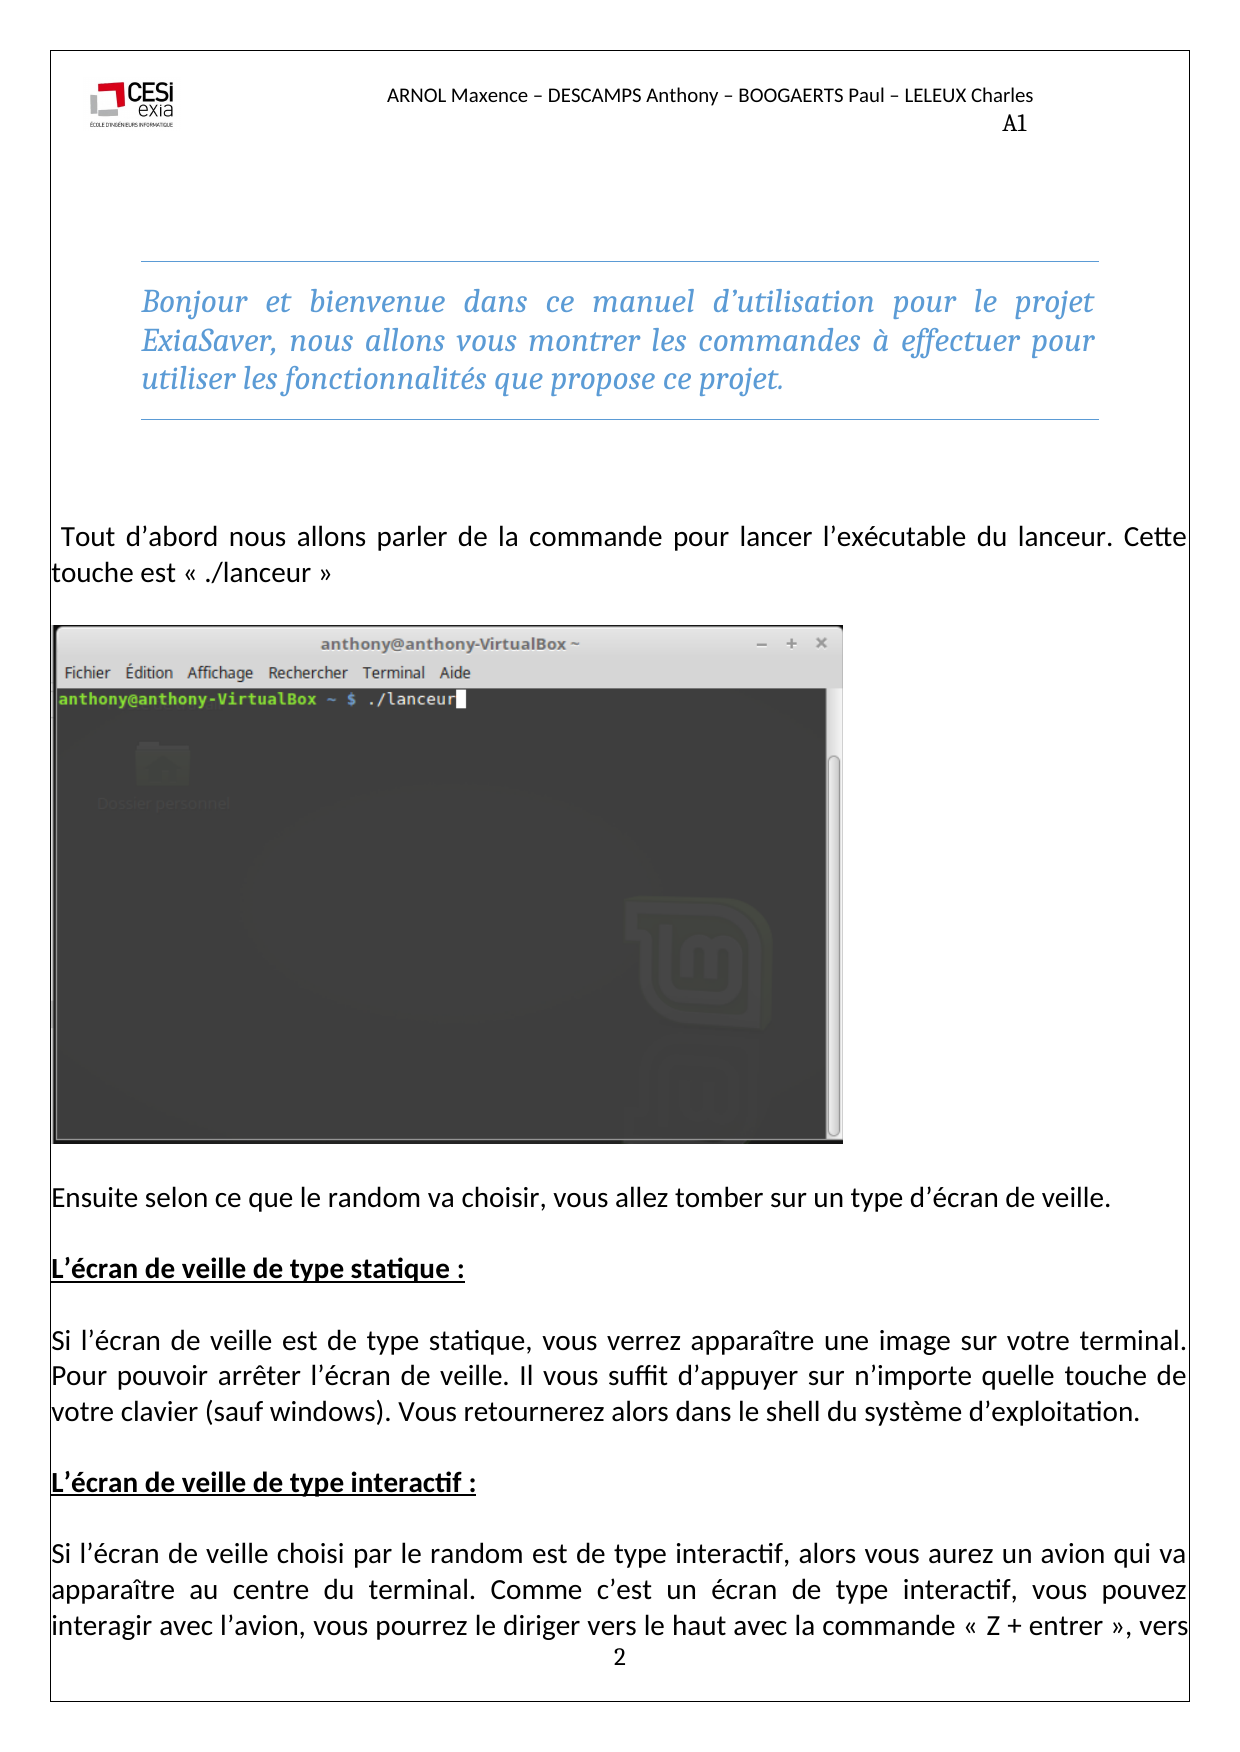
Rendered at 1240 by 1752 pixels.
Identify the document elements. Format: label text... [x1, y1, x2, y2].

text Si l’écran de veille choisi par le random est de type interactif, alors vous aurez un avion qui va apparaître au centre du terminal. Comme c’est un écran de type interactif, vous pouvez interagir avec l’avion, vous pourrez le diriger vers le haut avec la commande « Z + entrer », vers [51, 1535, 1189, 1642]
text Bonjour et bienvenue dans ce manuel d’utilisation pour le projet ExiaSaver, nous allons vous montrer les commandes à effectuer pour utiliser les fonctionnalités que propose ce projet. [141, 262, 1099, 419]
text L’écran de veille de type statique : [51, 1250, 1189, 1286]
text Tout d’abord nous allons parler de la commande pour lancer l’exécutable du lanceur. Cette touche est « ./lanceur » [51, 518, 1189, 589]
text L’écran de veille de type interactif : [51, 1464, 1189, 1500]
text Ensuite selon ce que le random va choisir, vous allez tomber sur un type d’écran de veille. [51, 1179, 1189, 1215]
text Si l’écran de veille est de type statique, vous verrez apparaître une image sur votre terminal. Pour pouvoir arrêter l’écran de veille. Il vous suffit d’appuyer sur n’importe quelle touche de votre clavier (sauf windows). Vous retournerez alors dans le shell du système d’exploitation. [51, 1322, 1189, 1428]
